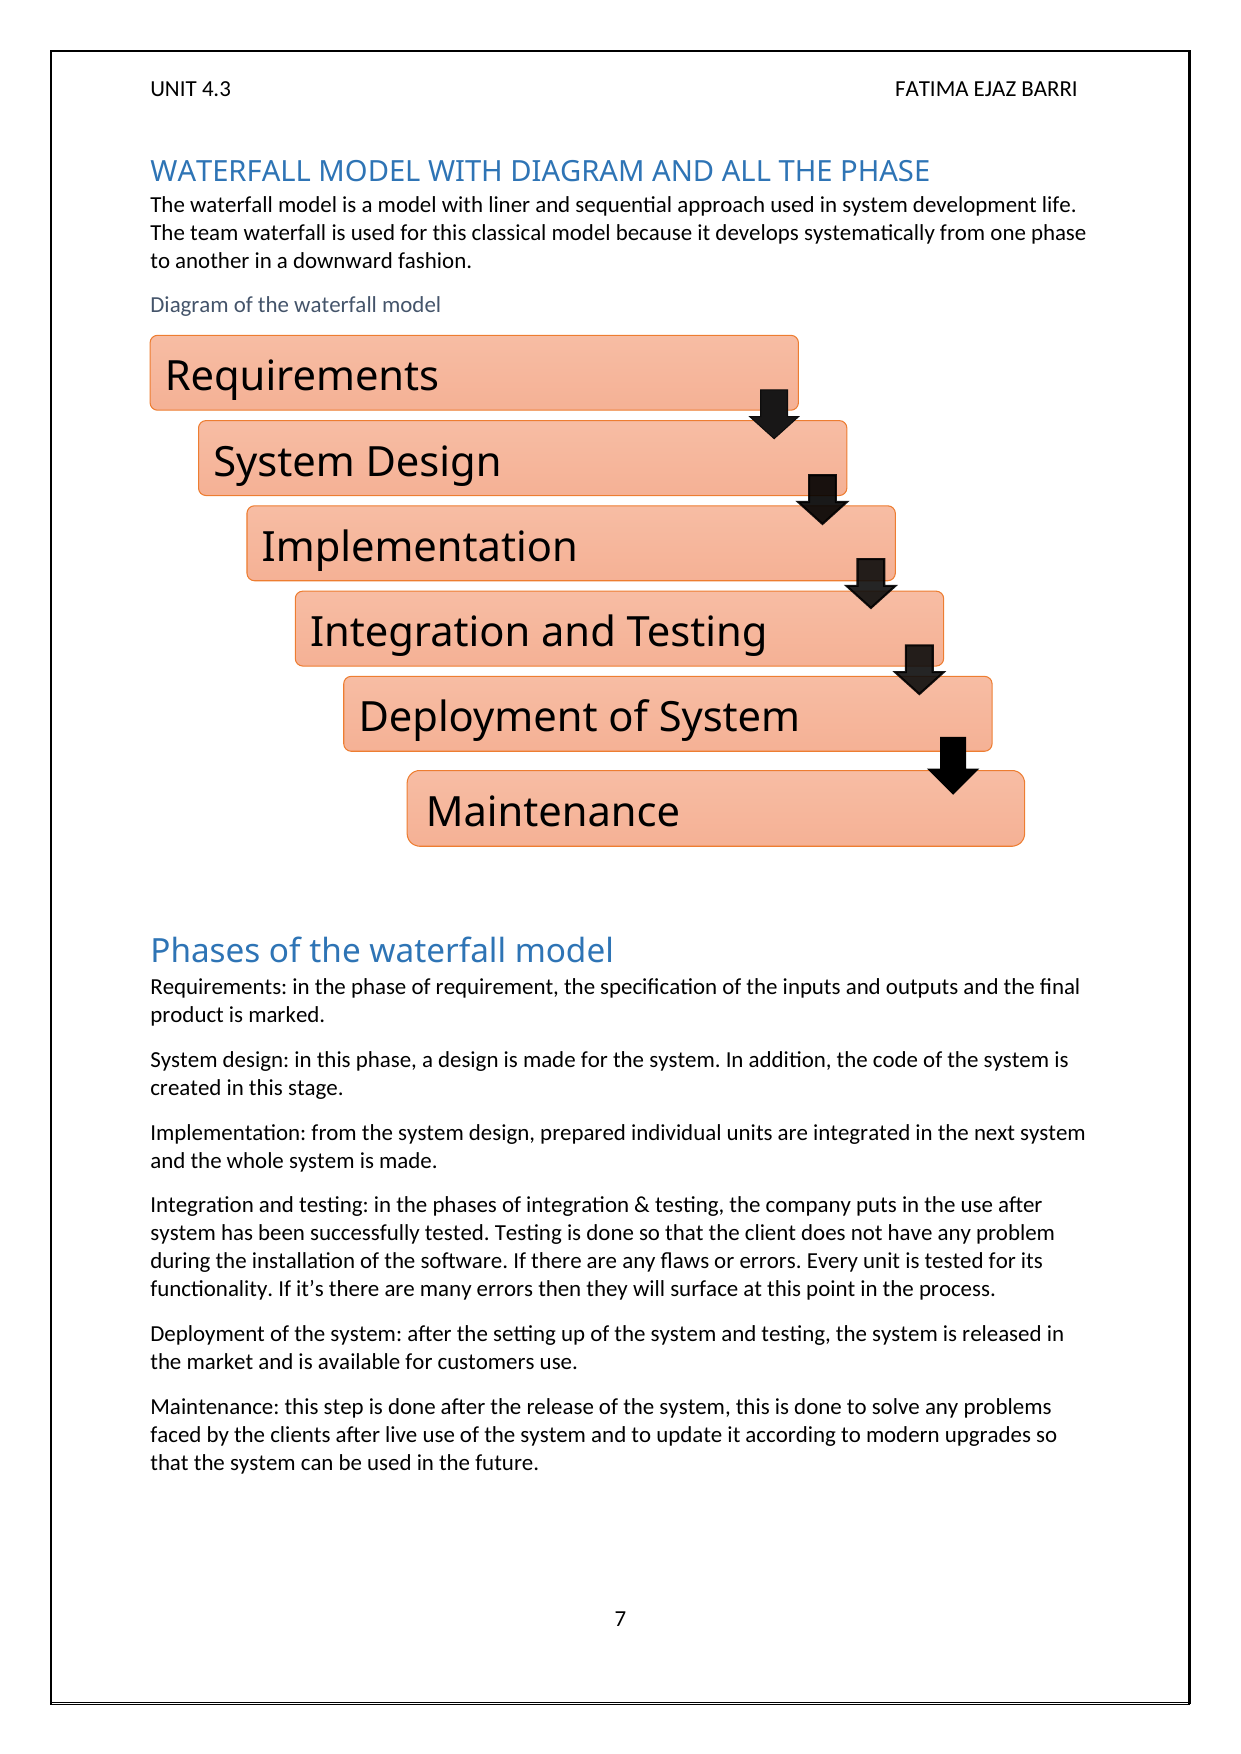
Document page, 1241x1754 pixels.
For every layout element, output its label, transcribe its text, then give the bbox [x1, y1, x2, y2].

text Integration and testing: in the phases of integration & testing, the company puts in the use after system has been successfully tested. Testing is done so that the client does not have any problem during the installation of the software. If there are any flaws or errors. Every unit is tested for its functionality. If it’s there are many errors then they will surface at this point in the process. [150, 1191, 1090, 1303]
text The waterfall model is a model with liner and sequential approach used in system development life. The team waterfall is used for this classical model because it develops systematically from one phase to another in a downward fashion. [150, 190, 1090, 274]
text Diagram of the waterfall model [150, 291, 1090, 319]
text Implementation: from the system design, prepared individual units are integrated in the next system and the whole system is made. [150, 1118, 1090, 1174]
text Maintenance: this step is done after the release of the system, this is done to solve any problems faced by the clients after live use of the system and to update it according to modern upgrades so that the system can be used in the future. [150, 1392, 1090, 1476]
text System design: in this phase, a design is made for the system. In addition, the code of the system is created in this stage. [150, 1045, 1090, 1101]
subtitle WATERFALL MODEL WITH DIAGRAM AND ALL THE PHASE [150, 150, 1090, 190]
subtitle Phases of the waterfall model [150, 927, 1090, 972]
text Requirements: in the phase of requirement, the specification of the inputs and outputs and the final product is marked. [150, 972, 1090, 1028]
text Deployment of the system: after the setting up of the system and testing, the system is released in the market and is available for customers use. [150, 1319, 1090, 1375]
